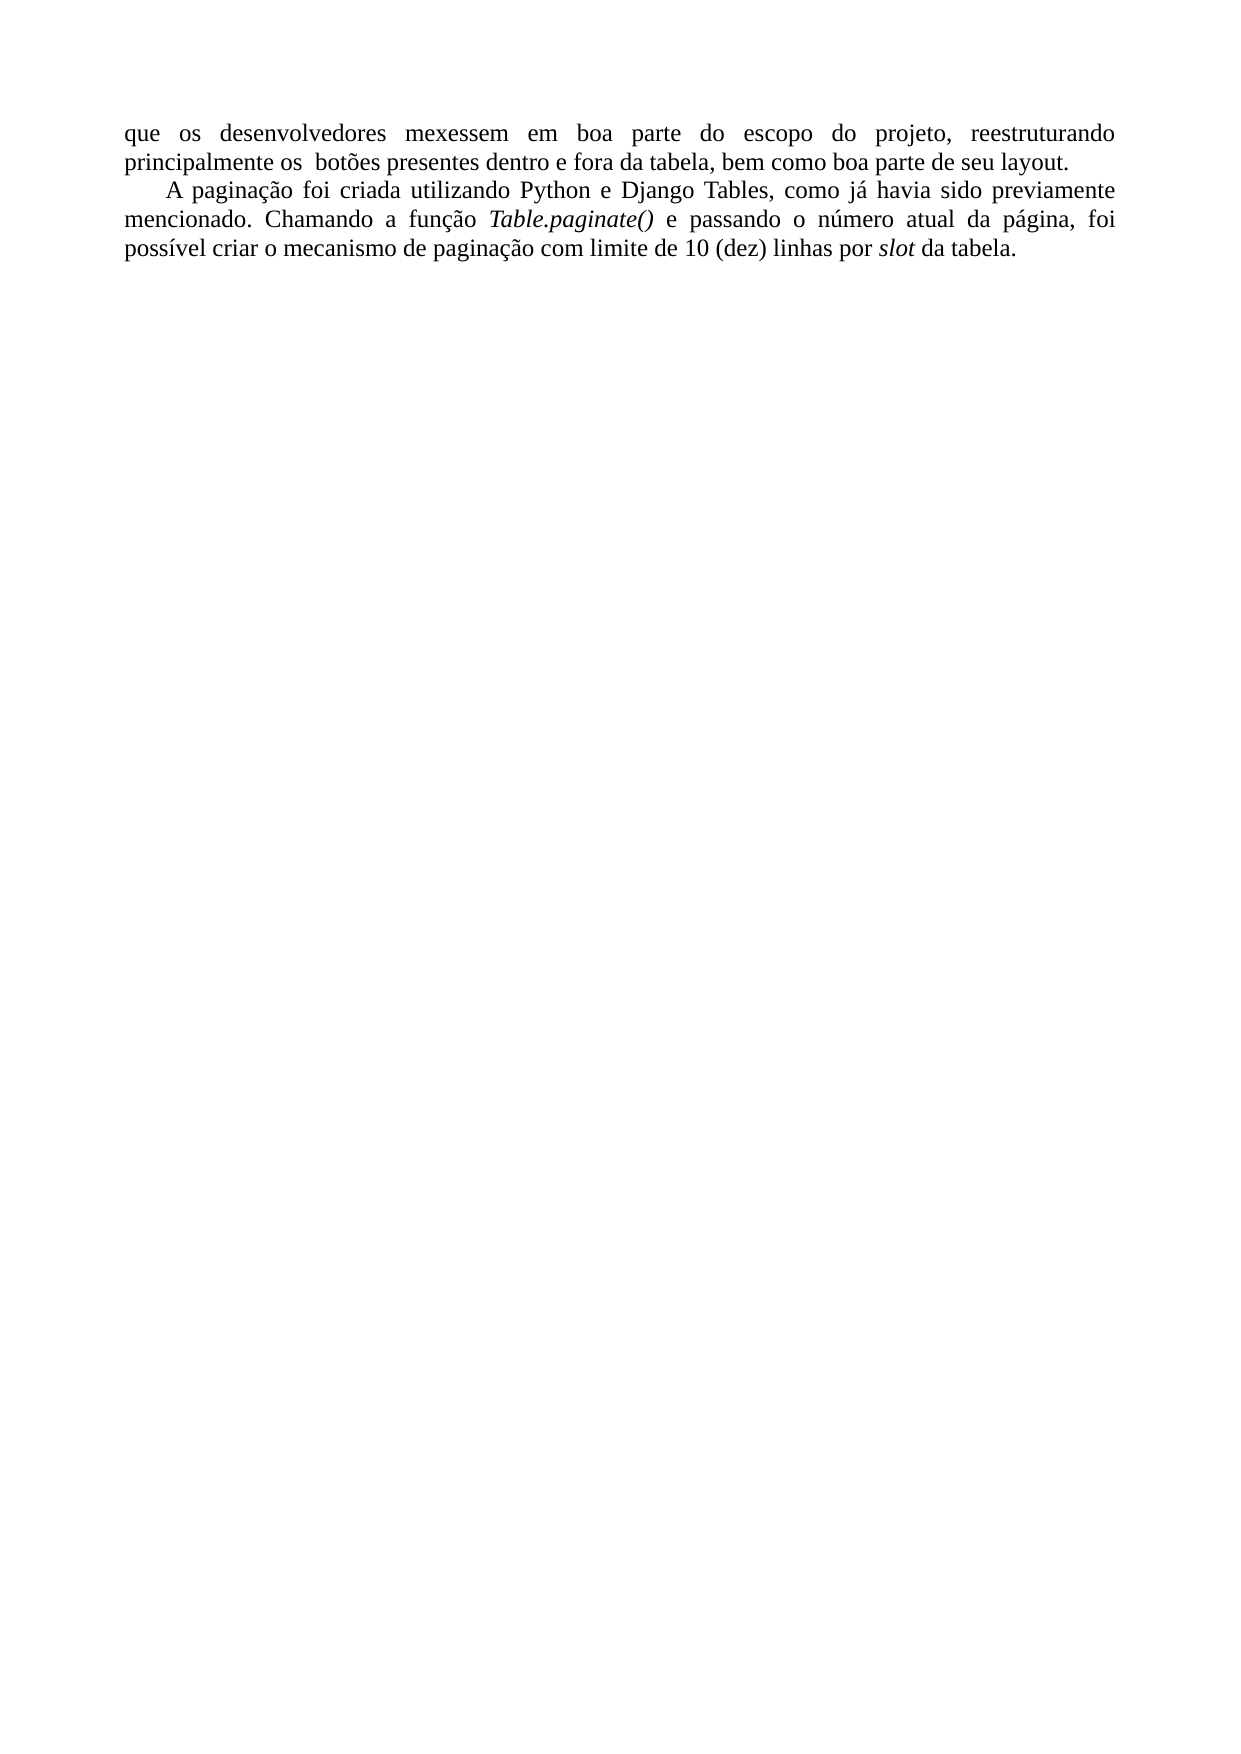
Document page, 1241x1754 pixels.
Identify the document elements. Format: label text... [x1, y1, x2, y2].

text A paginação foi criada utilizando Python e Django Tables, como já havia sido previamente mencionado. Chamando a função Table.paginate() e passando o número atual da página, foi possível criar o mecanismo de paginação com limite de 10 (dez) linhas por slot da tabela. [124, 176, 1116, 262]
text que os desenvolvedores mexessem em boa parte do escopo do projeto, reestruturando principalmente os botões presentes dentro e fora da tabela, bem como boa parte de seu layout. [124, 118, 1116, 176]
